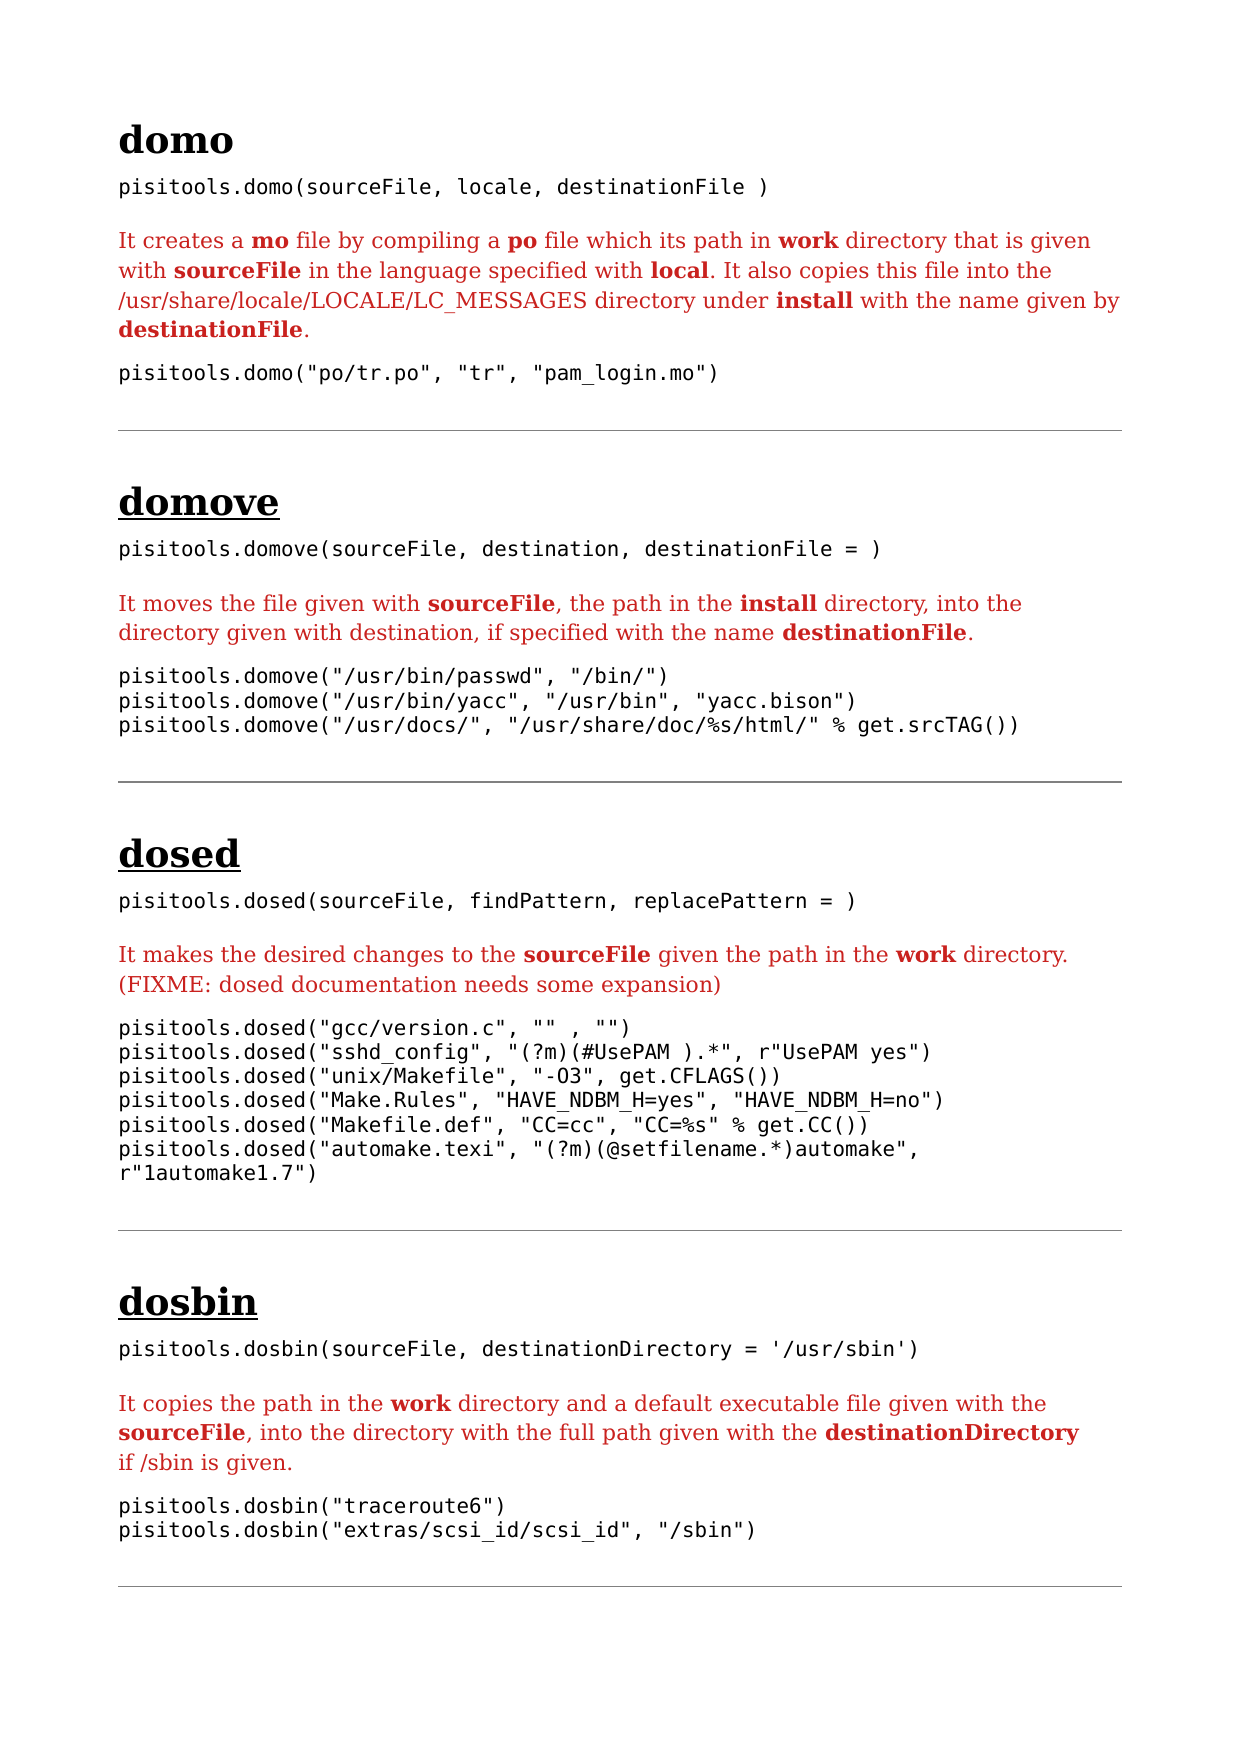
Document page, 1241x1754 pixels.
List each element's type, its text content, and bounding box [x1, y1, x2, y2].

text pisitools.dosbin(sourceFile, destinationDirectory = '/usr/sbin') [118, 1337, 1122, 1361]
text It moves the file given with sourceFile, the path in the install directory, into the directory given with destination, if specified with the name destinationFile. [118, 591, 1122, 646]
subtitle domo [118, 118, 1122, 162]
text pisitools.dosbin("traceroute6") [118, 1494, 1122, 1518]
text pisitools.domove("/usr/bin/passwd", "/bin/") [118, 664, 1122, 689]
text pisitools.dosed("gcc/version.c", "" , "") [118, 1016, 1122, 1040]
text pisitools.domove("/usr/docs/", "/usr/share/doc/%s/html/" % get.srcTAG()) [118, 713, 1122, 737]
text It makes the desired changes to the sourceFile given the path in the work directory. (FIXME: dosed documentation needs some expansion) [118, 942, 1122, 997]
text pisitools.domove(sourceFile, destination, destinationFile = ) [118, 537, 1122, 561]
text It copies the path in the work directory and a default executable file given with the sourceFile, into the directory with the full path given with the destinationDirectory if /sbin is given. [118, 1391, 1122, 1475]
text pisitools.domo(sourceFile, locale, destinationFile ) [118, 175, 1122, 199]
text pisitools.dosed("sshd_config", "(?m)(#UsePAM ).*", r"UsePAM yes") [118, 1040, 1122, 1064]
text pisitools.domo("po/tr.po", "tr", "pam_login.mo") [118, 361, 1122, 386]
text pisitools.dosed("Makefile.def", "CC=cc", "CC=%s" % get.CC()) [118, 1113, 1122, 1137]
text It creates a mo file by compiling a po file which its path in work directory that is given with sourceFile in the language specified with local. It also copies this file into the /usr/share/locale/LOCALE/LC_MESSAGES directory under install with the name given by destinationFile. [118, 228, 1122, 343]
subtitle dosed [118, 832, 1122, 876]
text pisitools.dosed("unix/Makefile", "-O3", get.CFLAGS()) [118, 1064, 1122, 1088]
text pisitools.domove("/usr/bin/yacc", "/usr/bin", "yacc.bison") [118, 689, 1122, 713]
text pisitools.dosed(sourceFile, findPattern, replacePattern = ) [118, 889, 1122, 913]
subtitle dosbin [118, 1280, 1122, 1324]
text pisitools.dosed("automake.texi", "(?m)(@setfilename.*)automake", r"1automake1.7") [118, 1137, 1122, 1186]
text pisitools.dosed("Make.Rules", "HAVE_NDBM_H=yes", "HAVE_NDBM_H=no") [118, 1088, 1122, 1113]
text pisitools.dosbin("extras/scsi_id/scsi_id", "/sbin") [118, 1518, 1122, 1542]
subtitle domove [118, 480, 1122, 524]
